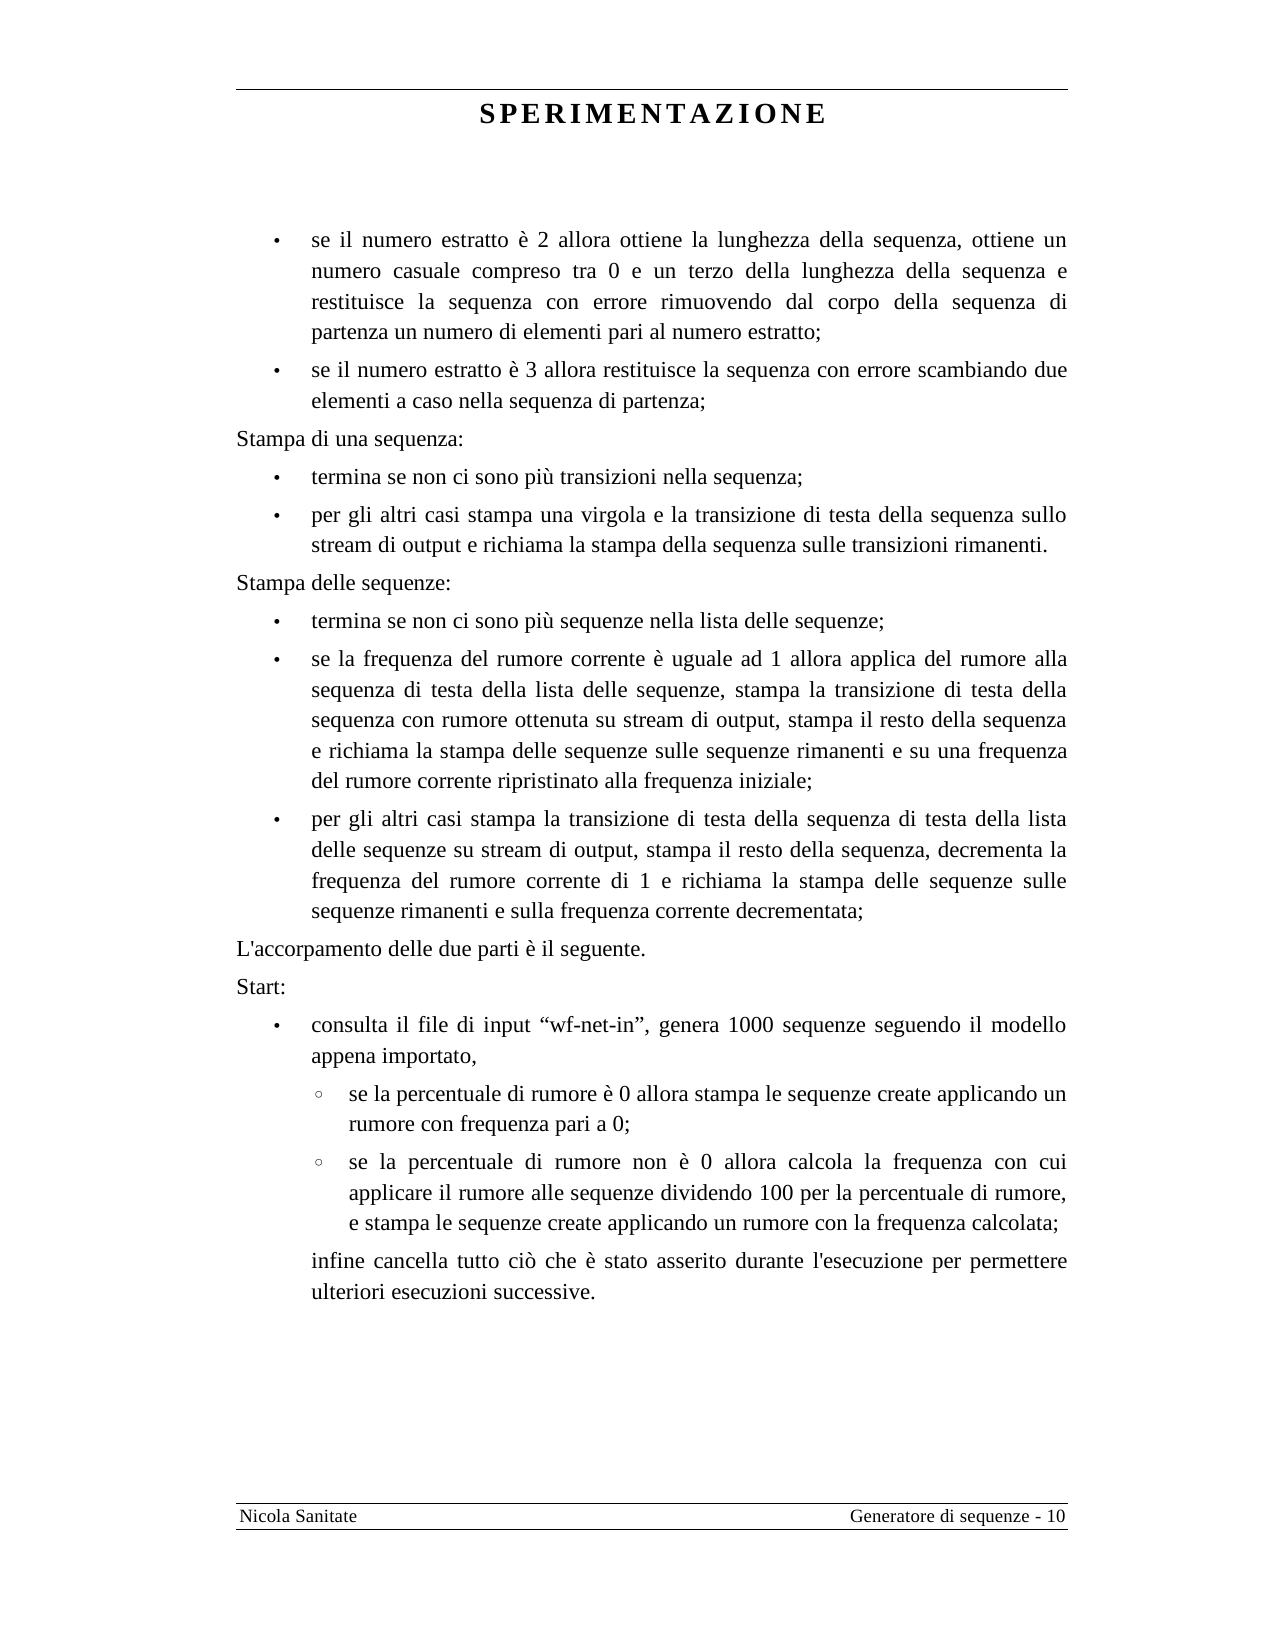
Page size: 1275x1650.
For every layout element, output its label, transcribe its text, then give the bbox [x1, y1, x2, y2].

text Start: [236, 974, 1068, 999]
text L'accorpamento delle due parti è il seguente. [236, 936, 1068, 962]
list se la frequenza del rumore corrente è uguale ad 1 allora applica del rumore alla sequenza di testa della lista delle sequenze, stampa la transizione di testa della sequenza con rumore ottenuta su stream di output, stampa il resto della sequenza e richiama la stampa delle sequenze sulle sequenze rimanenti e su una frequenza del rumore corrente ripristinato alla frequenza iniziale; [274, 646, 1068, 794]
text Stampa delle sequenze: [236, 570, 1068, 596]
list se la percentuale di rumore è 0 allora stampa le sequenze create applicando un rumore con frequenza pari a 0; [311, 1081, 1068, 1137]
list se il numero estratto è 3 allora restituisce la sequenza con errore scambiando due elementi a caso nella sequenza di partenza; [274, 357, 1068, 413]
list infine cancella tutto ciò che è stato asserito durante l'esecuzione per permettere ulteriori esecuzioni successive. [274, 1248, 1068, 1304]
list termina se non ci sono più sequenze nella lista delle sequenze; [274, 608, 1068, 633]
list se il numero estratto è 2 allora ottiene la lunghezza della sequenza, ottiene un numero casuale compreso tra 0 e un terzo della lunghezza della sequenza e restituisce la sequenza con errore rimuovendo dal corpo della sequenza di partenza un numero di elementi pari al numero estratto; [274, 227, 1068, 345]
text Stampa di una sequenza: [236, 426, 1068, 451]
list per gli altri casi stampa la transizione di testa della sequenza di testa della lista delle sequenze su stream di output, stampa il resto della sequenza, decrementa la frequenza del rumore corrente di 1 e richiama la stampa delle sequenze sulle sequenze rimanenti e sulla frequenza corrente decrementata; [274, 806, 1068, 924]
list se la percentuale di rumore non è 0 allora calcola la frequenza con cui applicare il rumore alle sequenze dividendo 100 per la percentuale di rumore, e stampa le sequenze create applicando un rumore con la frequenza calcolata; [311, 1149, 1068, 1236]
list per gli altri casi stampa una virgola e la transizione di testa della sequenza sullo stream di output e richiama la stampa della sequenza sulle transizioni rimanenti. [274, 502, 1068, 558]
list consulta il file di input “wf-net-in”, genera 1000 sequenze seguendo il modello appena importato, [274, 1012, 1068, 1068]
list termina se non ci sono più transizioni nella sequenza; [274, 464, 1068, 489]
